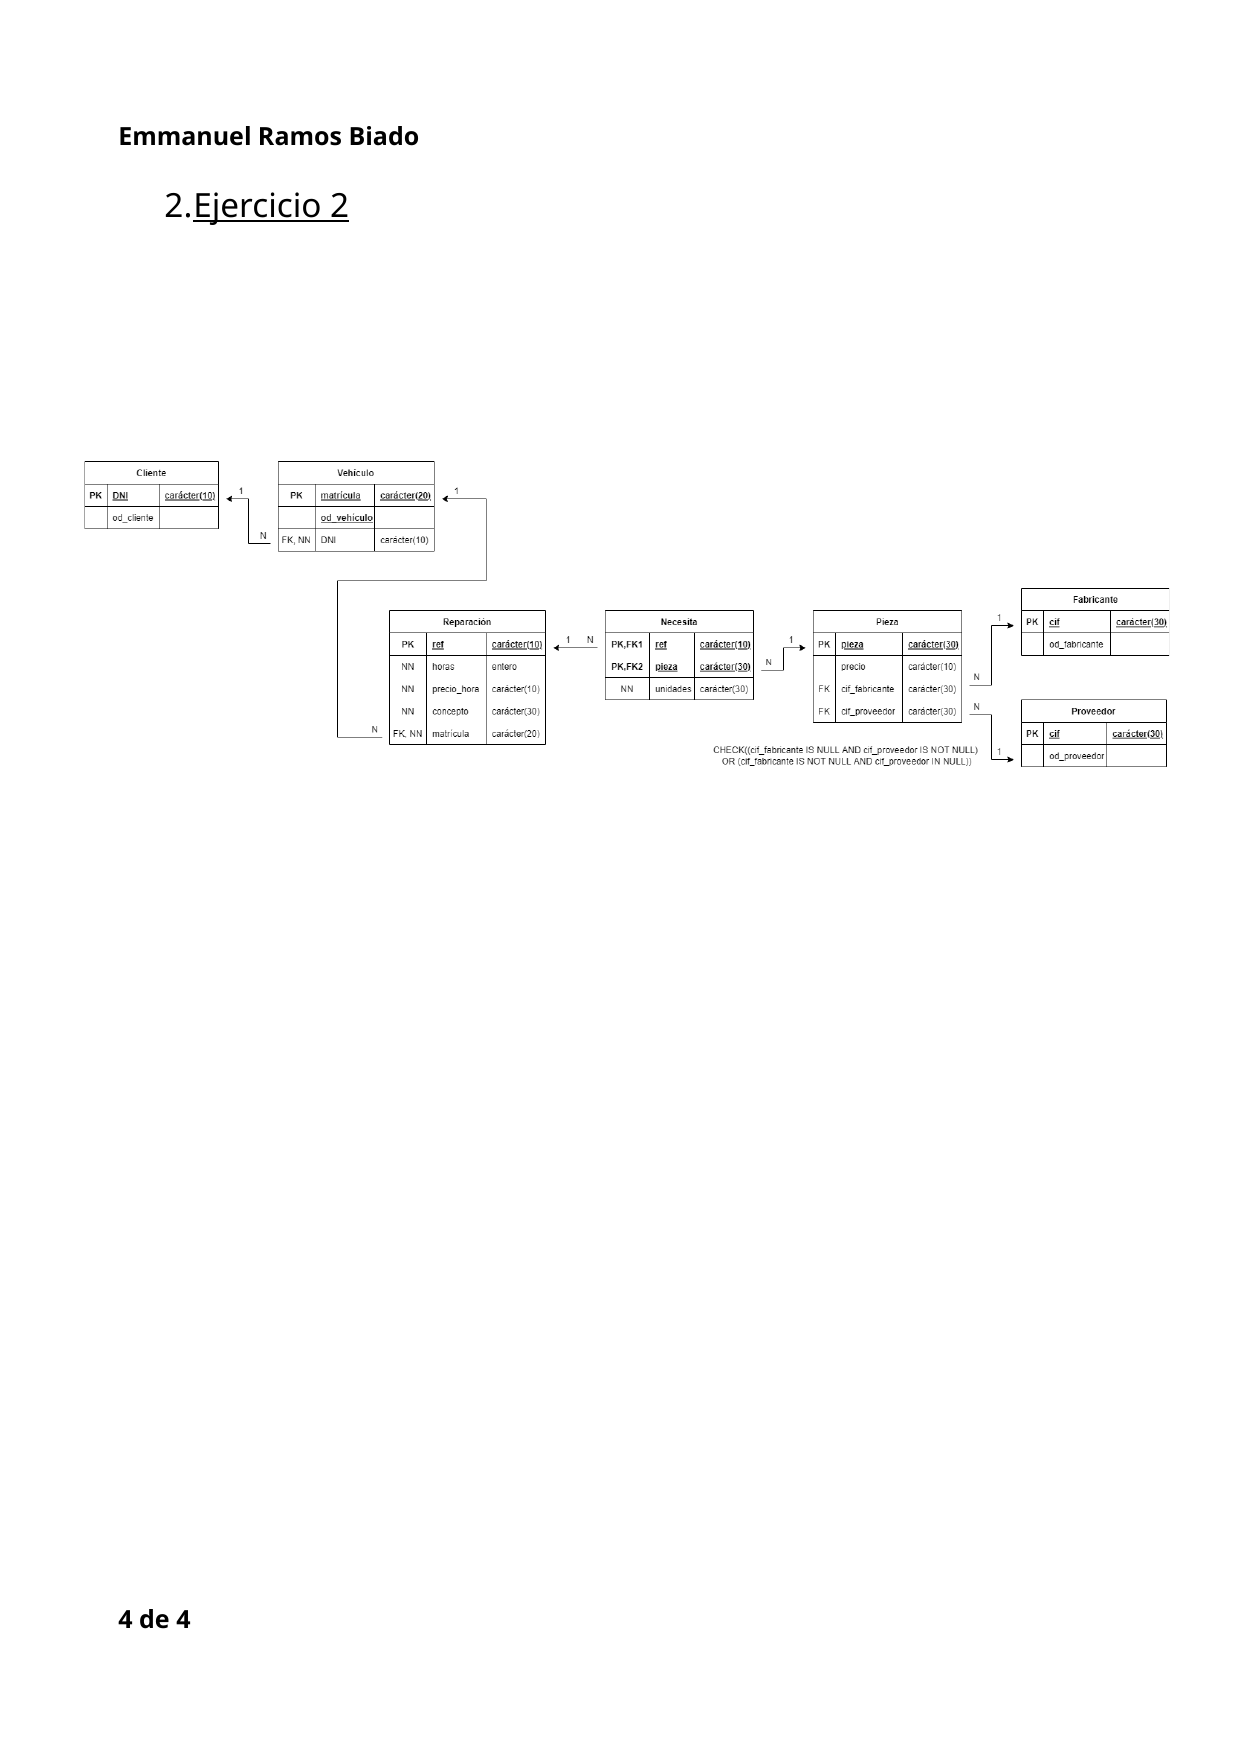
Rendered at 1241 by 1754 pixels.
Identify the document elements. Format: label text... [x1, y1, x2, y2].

list Ejercicio 2 [156, 182, 1122, 227]
picture [84, 461, 1170, 767]
